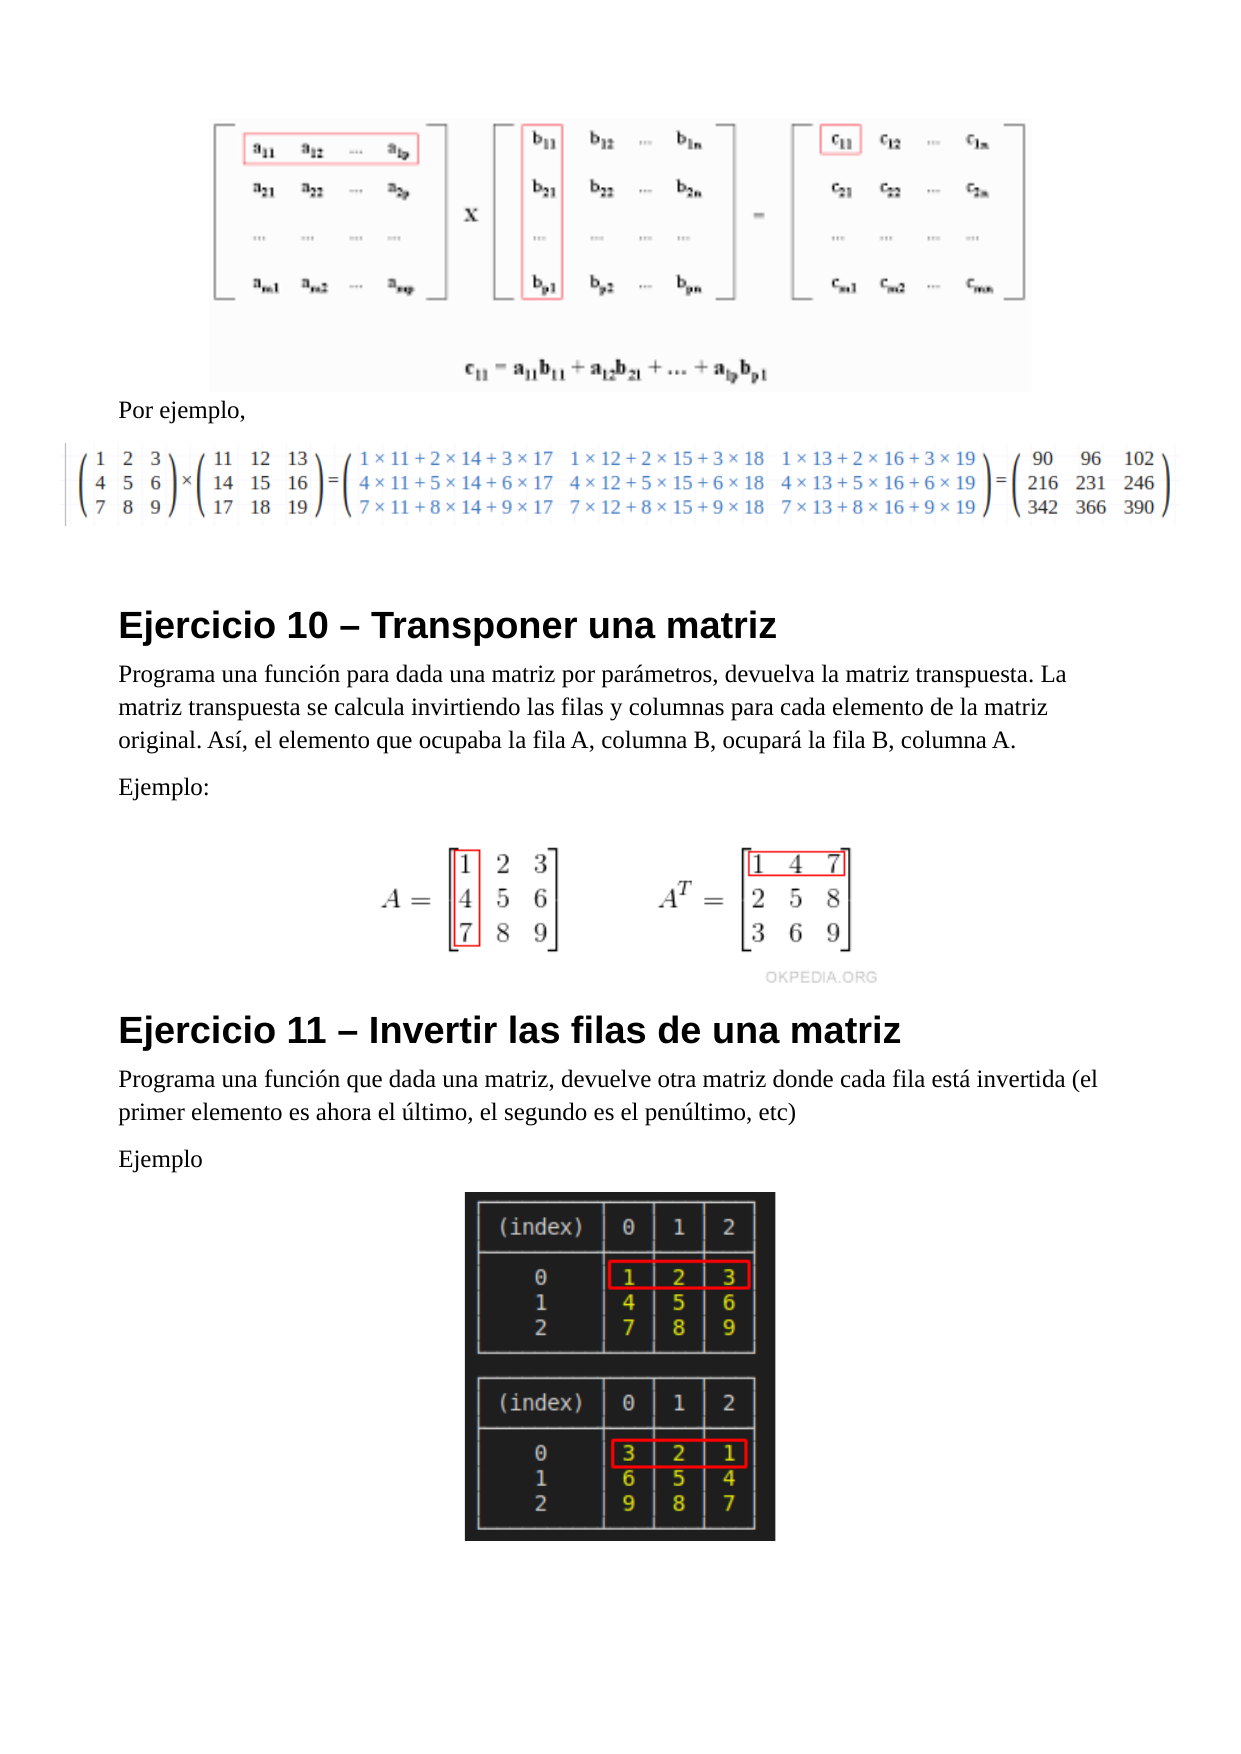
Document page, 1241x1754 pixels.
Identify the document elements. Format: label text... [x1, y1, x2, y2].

subtitle Ejercicio 11 – Invertir las filas de una matriz [118, 845, 1122, 1051]
text Ejemplo [118, 1144, 1122, 1173]
text Programa una función que dada una matriz, devuelve otra matriz donde cada fila está invertida (el primer elemento es ahora el último, el segundo es el penúltimo, etc) [118, 1064, 1122, 1126]
picture [464, 1192, 776, 1541]
text Por ejemplo, [118, 118, 1122, 424]
picture [208, 118, 1032, 392]
text Programa una función para dada una matriz por parámetros, devuelva la matriz transpuesta. La matriz transpuesta se calcula invirtiendo las filas y columnas para cada elemento de la matriz original. Así, el elemento que ocupaba la fila A, columna B, ocupará la fila B, columna A. [118, 659, 1122, 754]
subtitle Ejercicio 10 – Transponer una matriz [118, 603, 1122, 646]
picture [346, 820, 894, 1008]
text Ejemplo: [118, 772, 1122, 801]
picture [59, 443, 1182, 526]
